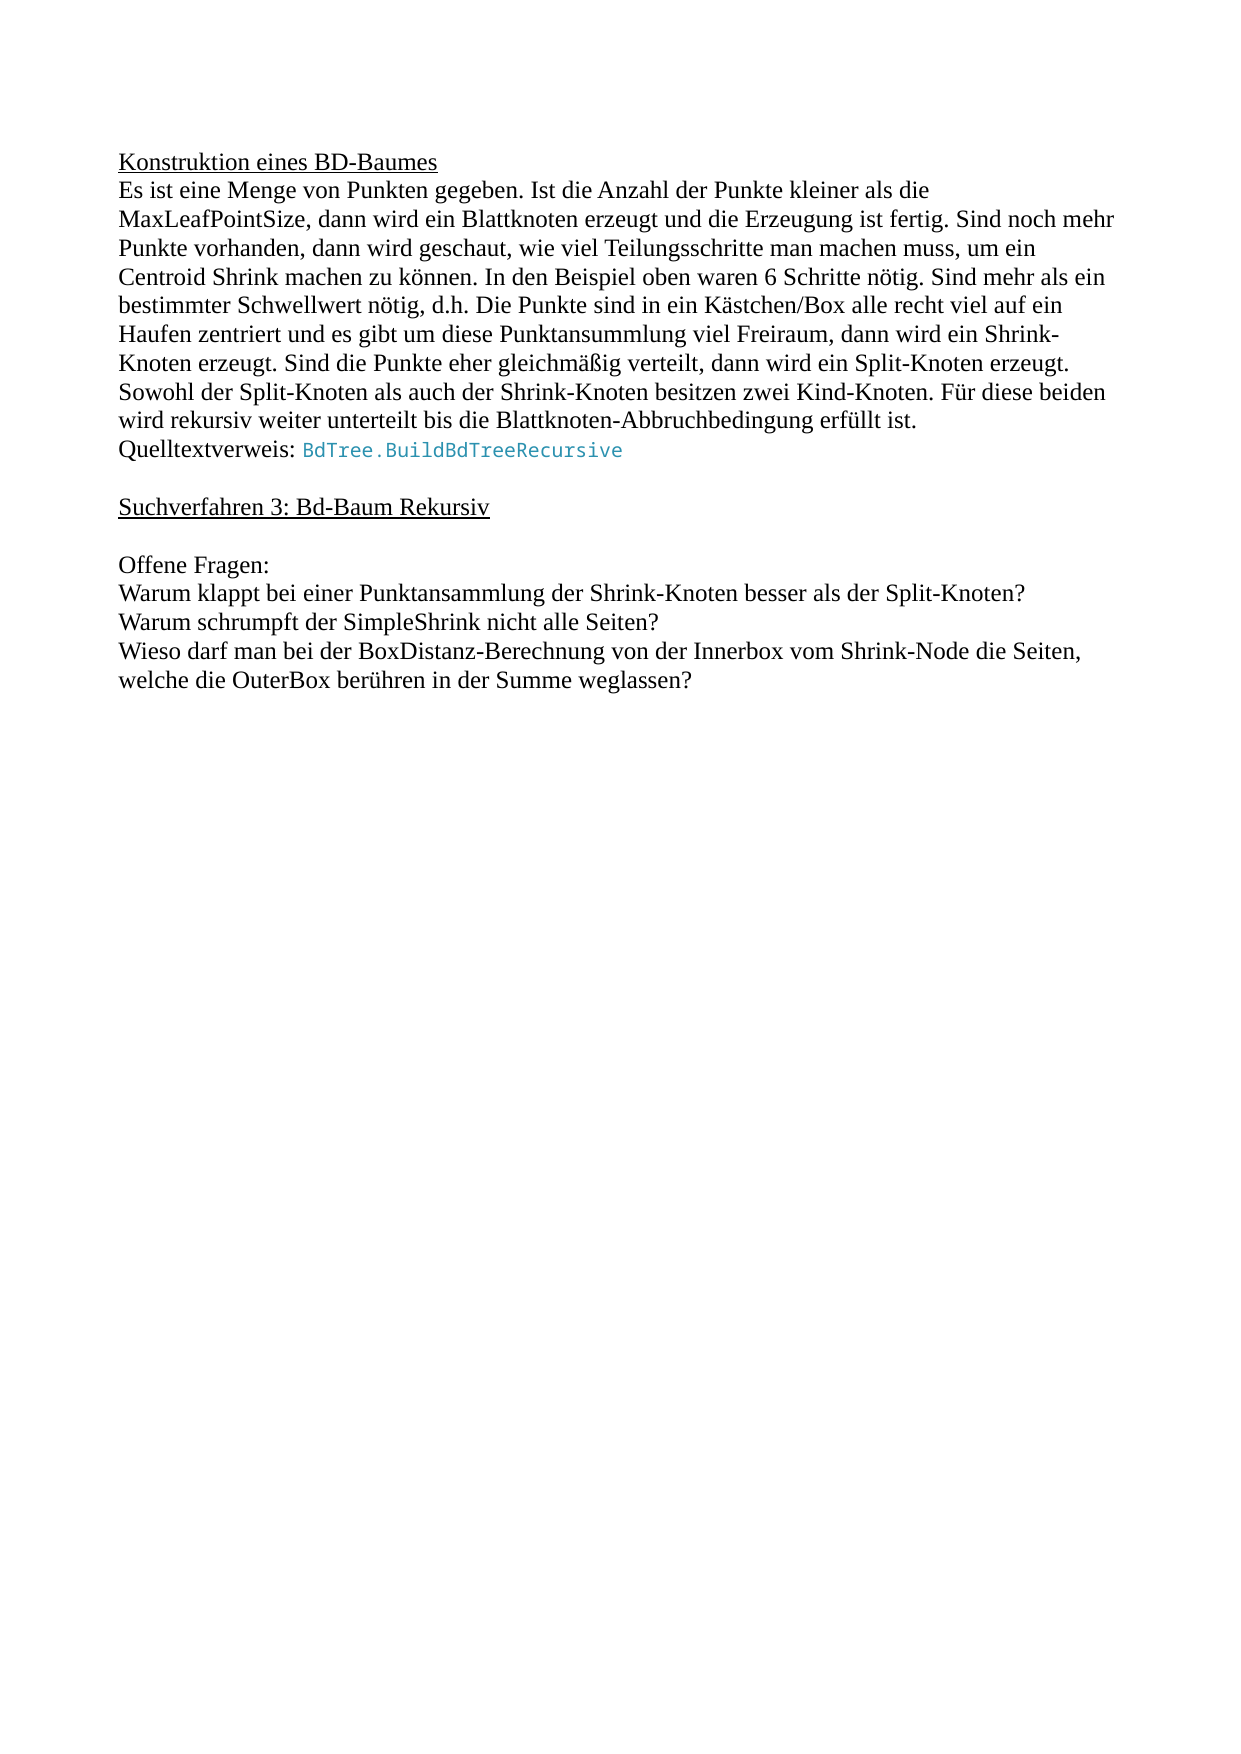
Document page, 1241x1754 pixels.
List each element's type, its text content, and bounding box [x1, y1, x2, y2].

text Wieso darf man bei der BoxDistanz-Berechnung von der Innerbox vom Shrink-Node die Seiten, welche die OuterBox berühren in der Summe weglassen? [118, 636, 1122, 693]
text Offene Fragen: [118, 550, 1122, 578]
text Warum schrumpft der SimpleShrink nicht alle Seiten? [118, 607, 1122, 636]
text Konstruktion eines BD-Baumes [118, 147, 1122, 176]
text Quelltextverweis: BdTree.BuildBdTreeRecursive [118, 434, 1122, 463]
text Es ist eine Menge von Punkten gegeben. Ist die Anzahl der Punkte kleiner als die MaxLeafPointSize, dann wird ein Blattknoten erzeugt und die Erzeugung ist fertig. Sind noch mehr Punkte vorhanden, dann wird geschaut, wie viel Teilungsschritte man machen muss, um ein Centroid Shrink machen zu können. In den Beispiel oben waren 6 Schritte nötig. Sind mehr als ein bestimmter Schwellwert nötig, d.h. Die Punkte sind in ein Kästchen/Box alle recht viel auf ein Haufen zentriert und es gibt um diese Punktansummlung viel Freiraum, dann wird ein Shrink-Knoten erzeugt. Sind die Punkte eher gleichmäßig verteilt, dann wird ein Split-Knoten erzeugt. Sowohl der Split-Knoten als auch der Shrink-Knoten besitzen zwei Kind-Knoten. Für diese beiden wird rekursiv weiter unterteilt bis die Blattknoten-Abbruchbedingung erfüllt ist. [118, 176, 1122, 434]
text Suchverfahren 3: Bd-Baum Rekursiv [118, 492, 1122, 521]
text Warum klappt bei einer Punktansammlung der Shrink-Knoten besser als der Split-Knoten? [118, 578, 1122, 607]
